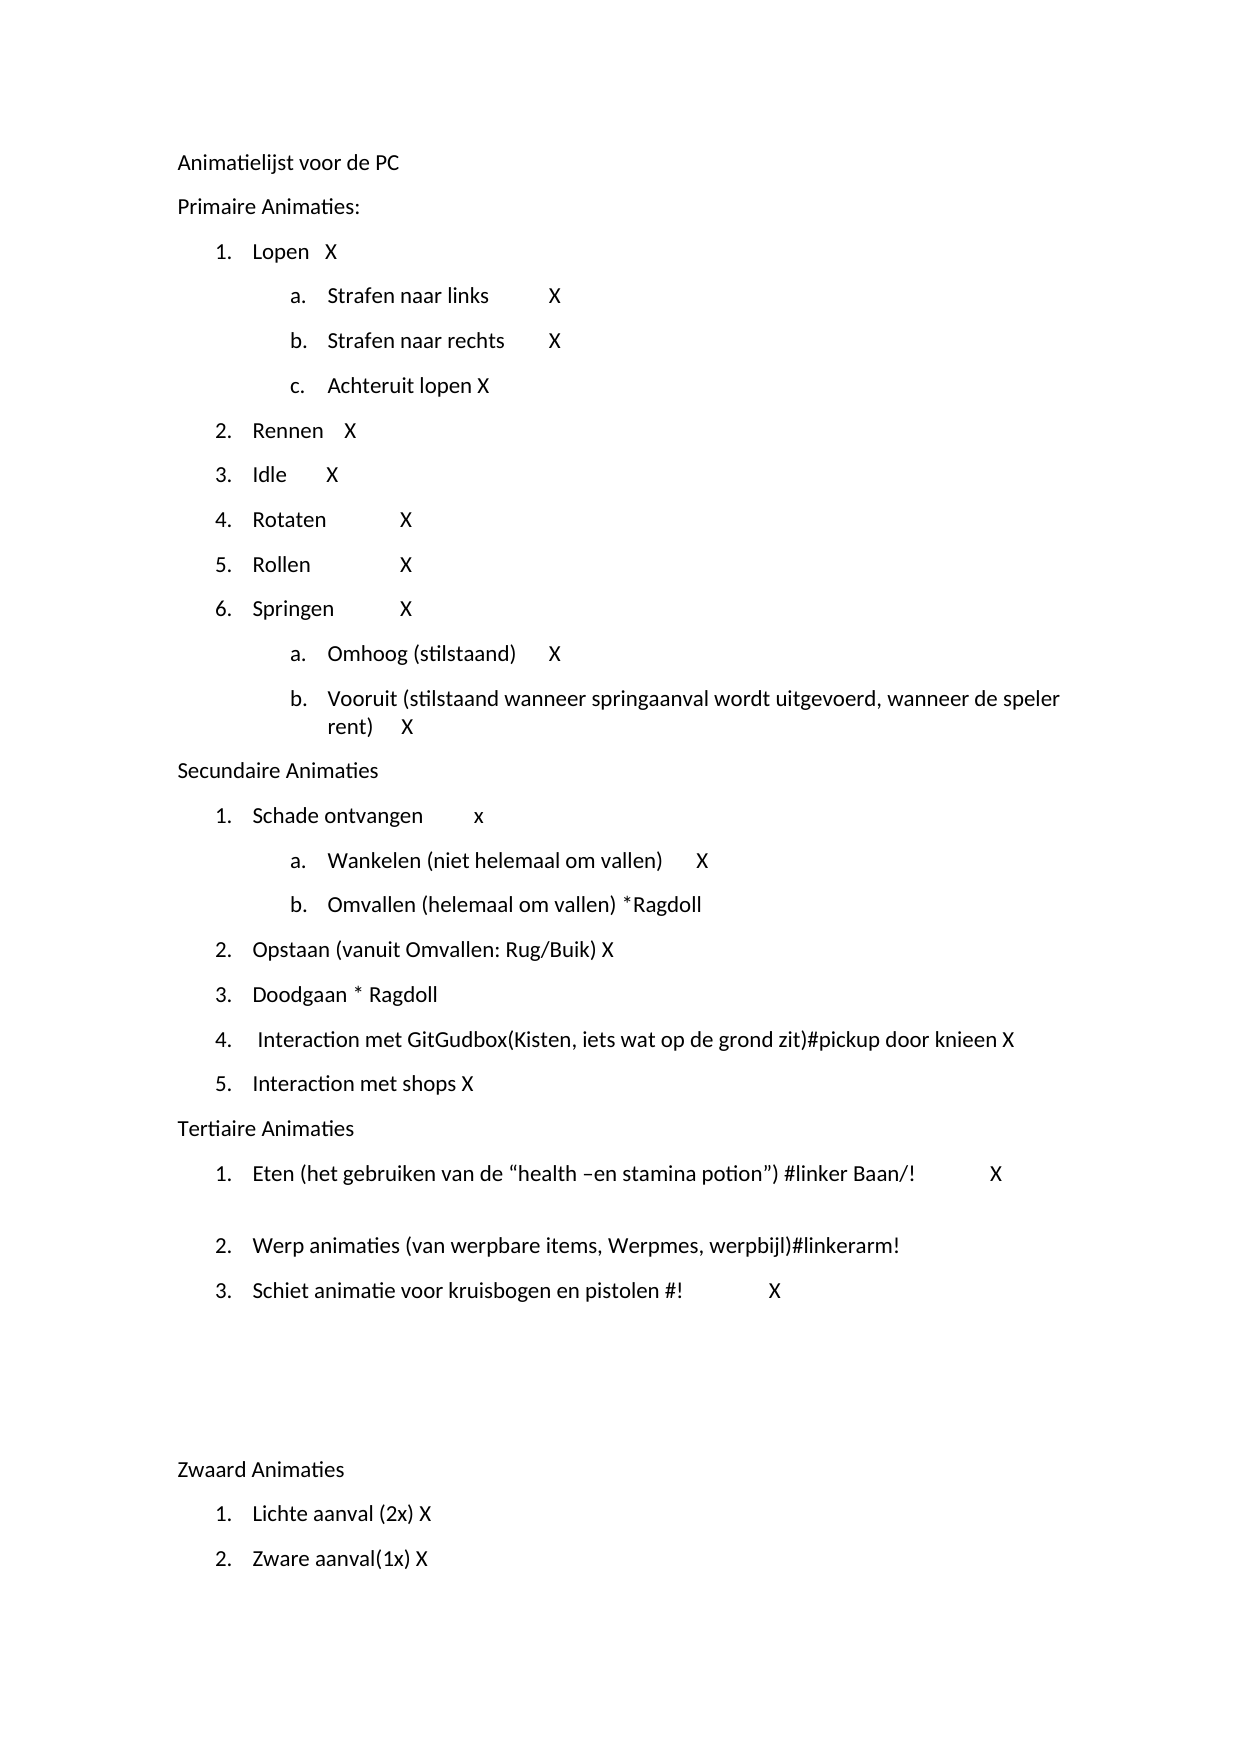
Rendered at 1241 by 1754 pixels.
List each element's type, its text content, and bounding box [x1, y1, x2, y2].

list Rennen X [215, 416, 1063, 444]
list Rotaten X [215, 505, 1063, 533]
list Rollen X [215, 550, 1063, 578]
text Primaire Animaties: [177, 192, 1063, 220]
list Eten (het gebruiken van de “health –en stamina potion”) #linker Baan/! X [215, 1159, 1063, 1215]
list Schiet animatie voor kruisbogen en pistolen #! X [215, 1276, 1063, 1304]
text Animatielijst voor de PC [177, 148, 1063, 176]
list Achteruit lopen X [290, 371, 1063, 399]
text Zwaard Animaties [177, 1455, 1063, 1483]
list Strafen naar rechts X [290, 326, 1063, 354]
list Lichte aanval (2x) X [215, 1499, 1063, 1528]
list Doodgaan * Ragdoll [215, 980, 1063, 1008]
text Tertiaire Animaties [177, 1114, 1063, 1142]
list Interaction met shops X [215, 1069, 1063, 1097]
list Werp animaties (van werpbare items, Werpmes, werpbijl)#linkerarm! [215, 1231, 1063, 1259]
list Wankelen (niet helemaal om vallen) X [290, 846, 1063, 874]
text Secundaire Animaties [177, 757, 1063, 784]
list Idle X [215, 460, 1063, 488]
list Lopen X [215, 237, 1063, 265]
list Zware aanval(1x) X [215, 1544, 1063, 1572]
list Schade ontvangen x [215, 801, 1063, 829]
list Opstaan (vanuit Omvallen: Rug/Buik) X [215, 935, 1063, 963]
list Interaction met GitGudbox(Kisten, iets wat op de grond zit)#pickup door knieen X [215, 1025, 1063, 1053]
list Strafen naar links X [290, 282, 1063, 310]
list Omvallen (helemaal om vallen) *Ragdoll [290, 891, 1063, 919]
list Vooruit (stilstaand wanneer springaanval wordt uitgevoerd, wanneer de speler rent) X [290, 684, 1063, 740]
list Omhoog (stilstaand) X [290, 639, 1063, 667]
list Springen X [215, 594, 1063, 622]
